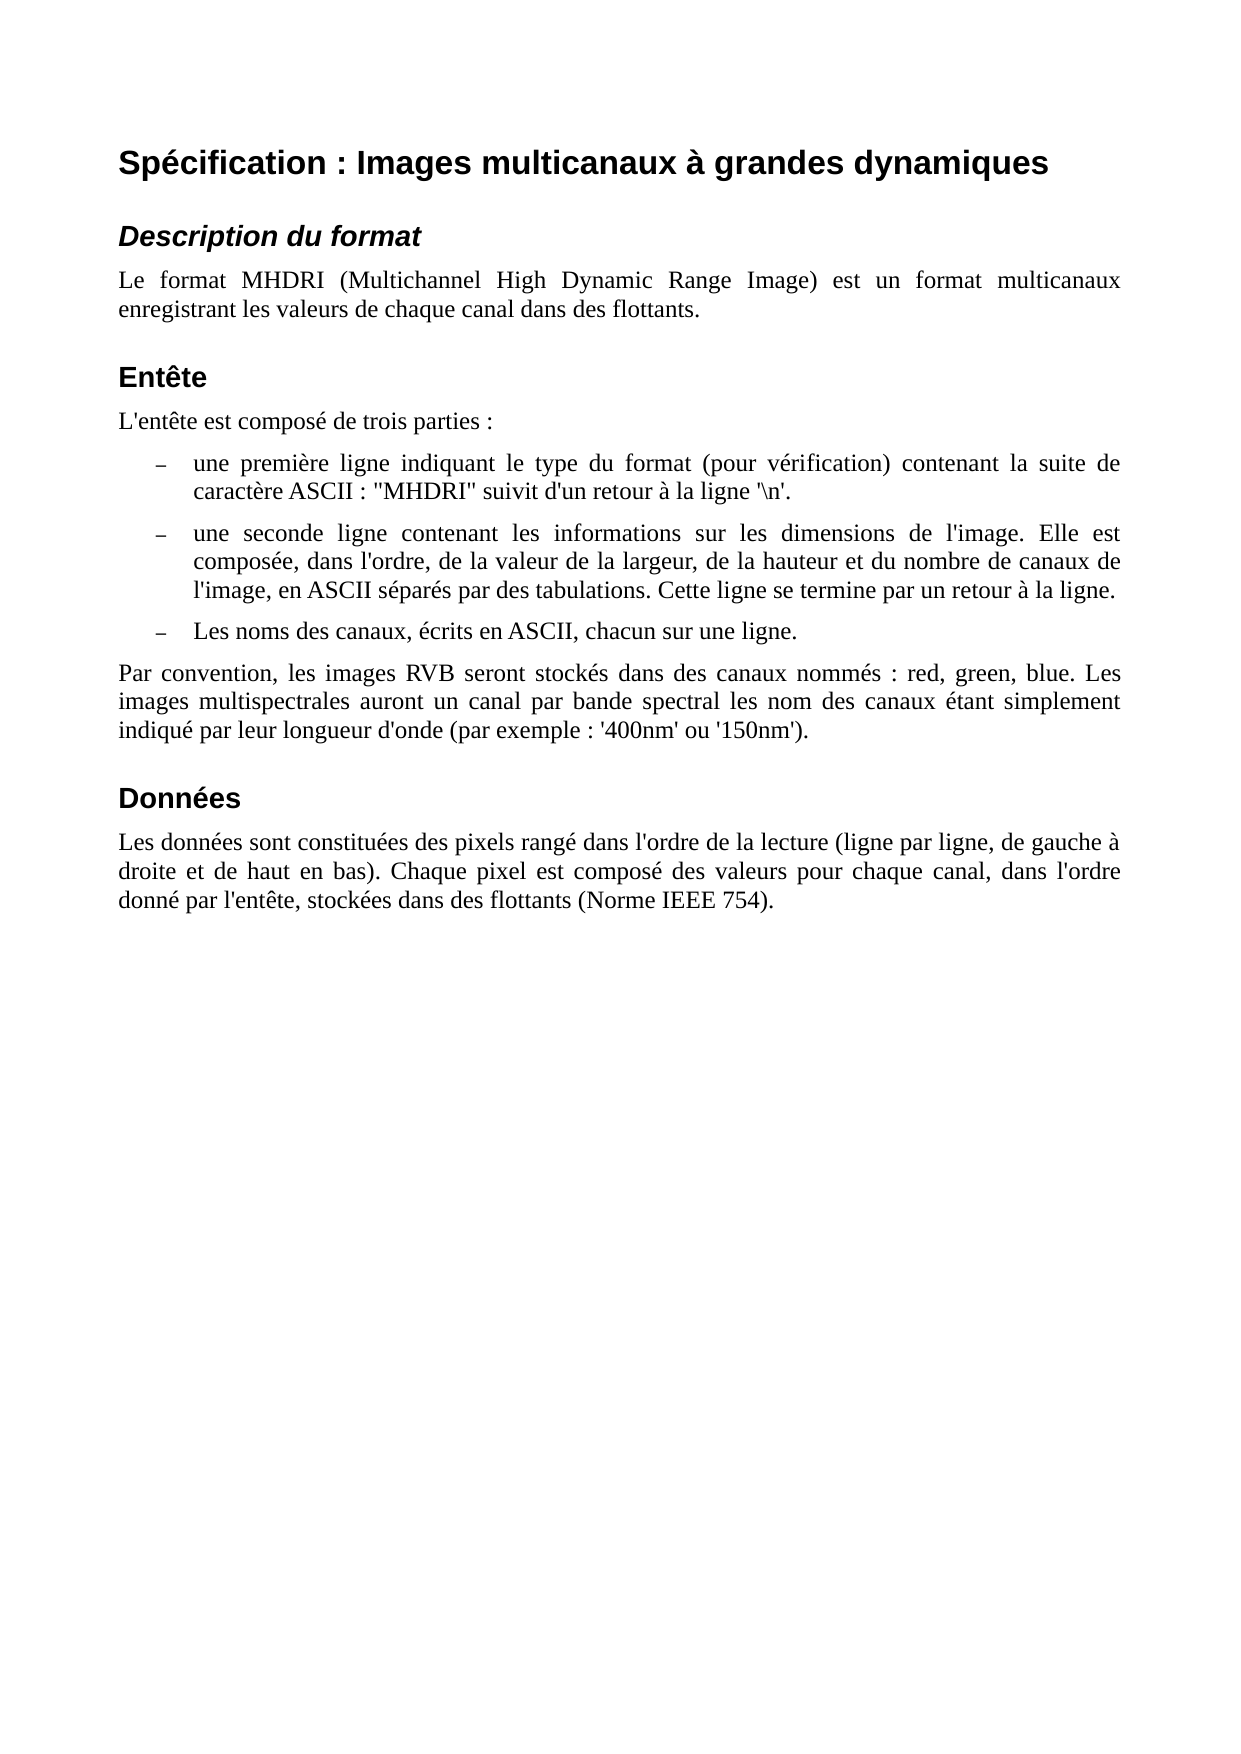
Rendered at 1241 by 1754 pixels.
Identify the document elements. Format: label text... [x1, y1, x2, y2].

text L'entête est composé de trois parties : [118, 406, 1122, 435]
list une première ligne indiquant le type du format (pour vérification) contenant la suite de caractère ASCII : "MHDRI" suivit d'un retour à la ligne '\n'. [156, 448, 1122, 505]
subtitle Description du format [118, 219, 1122, 253]
text Par convention, les images RVB seront stockés dans des canaux nommés : red, green, blue. Les images multispectrales auront un canal par bande spectral les nom des canaux étant simplement indiqué par leur longueur d'onde (par exemple : '400nm' ou '150nm'). [118, 658, 1122, 744]
text Les données sont constituées des pixels rangé dans l'ordre de la lecture (ligne par ligne, de gauche à droite et de haut en bas). Chaque pixel est composé des valeurs pour chaque canal, dans l'ordre donné par l'entête, stockées dans des flottants (Norme IEEE 754). [118, 827, 1122, 914]
subtitle Données [118, 781, 1122, 815]
text Le format MHDRI (Multichannel High Dynamic Range Image) est un format multicanaux enregistrant les valeurs de chaque canal dans des flottants. [118, 265, 1122, 323]
subtitle Spécification : Images multicanaux à grandes dynamiques [118, 143, 1122, 182]
subtitle Entête [118, 360, 1122, 394]
list Les noms des canaux, écrits en ASCII, chacun sur une ligne. [156, 616, 1122, 645]
list une seconde ligne contenant les informations sur les dimensions de l'image. Elle est composée, dans l'ordre, de la valeur de la largeur, de la hauteur et du nombre de canaux de l'image, en ASCII séparés par des tabulations. Cette ligne se termine par un retour à la ligne. [156, 518, 1122, 604]
